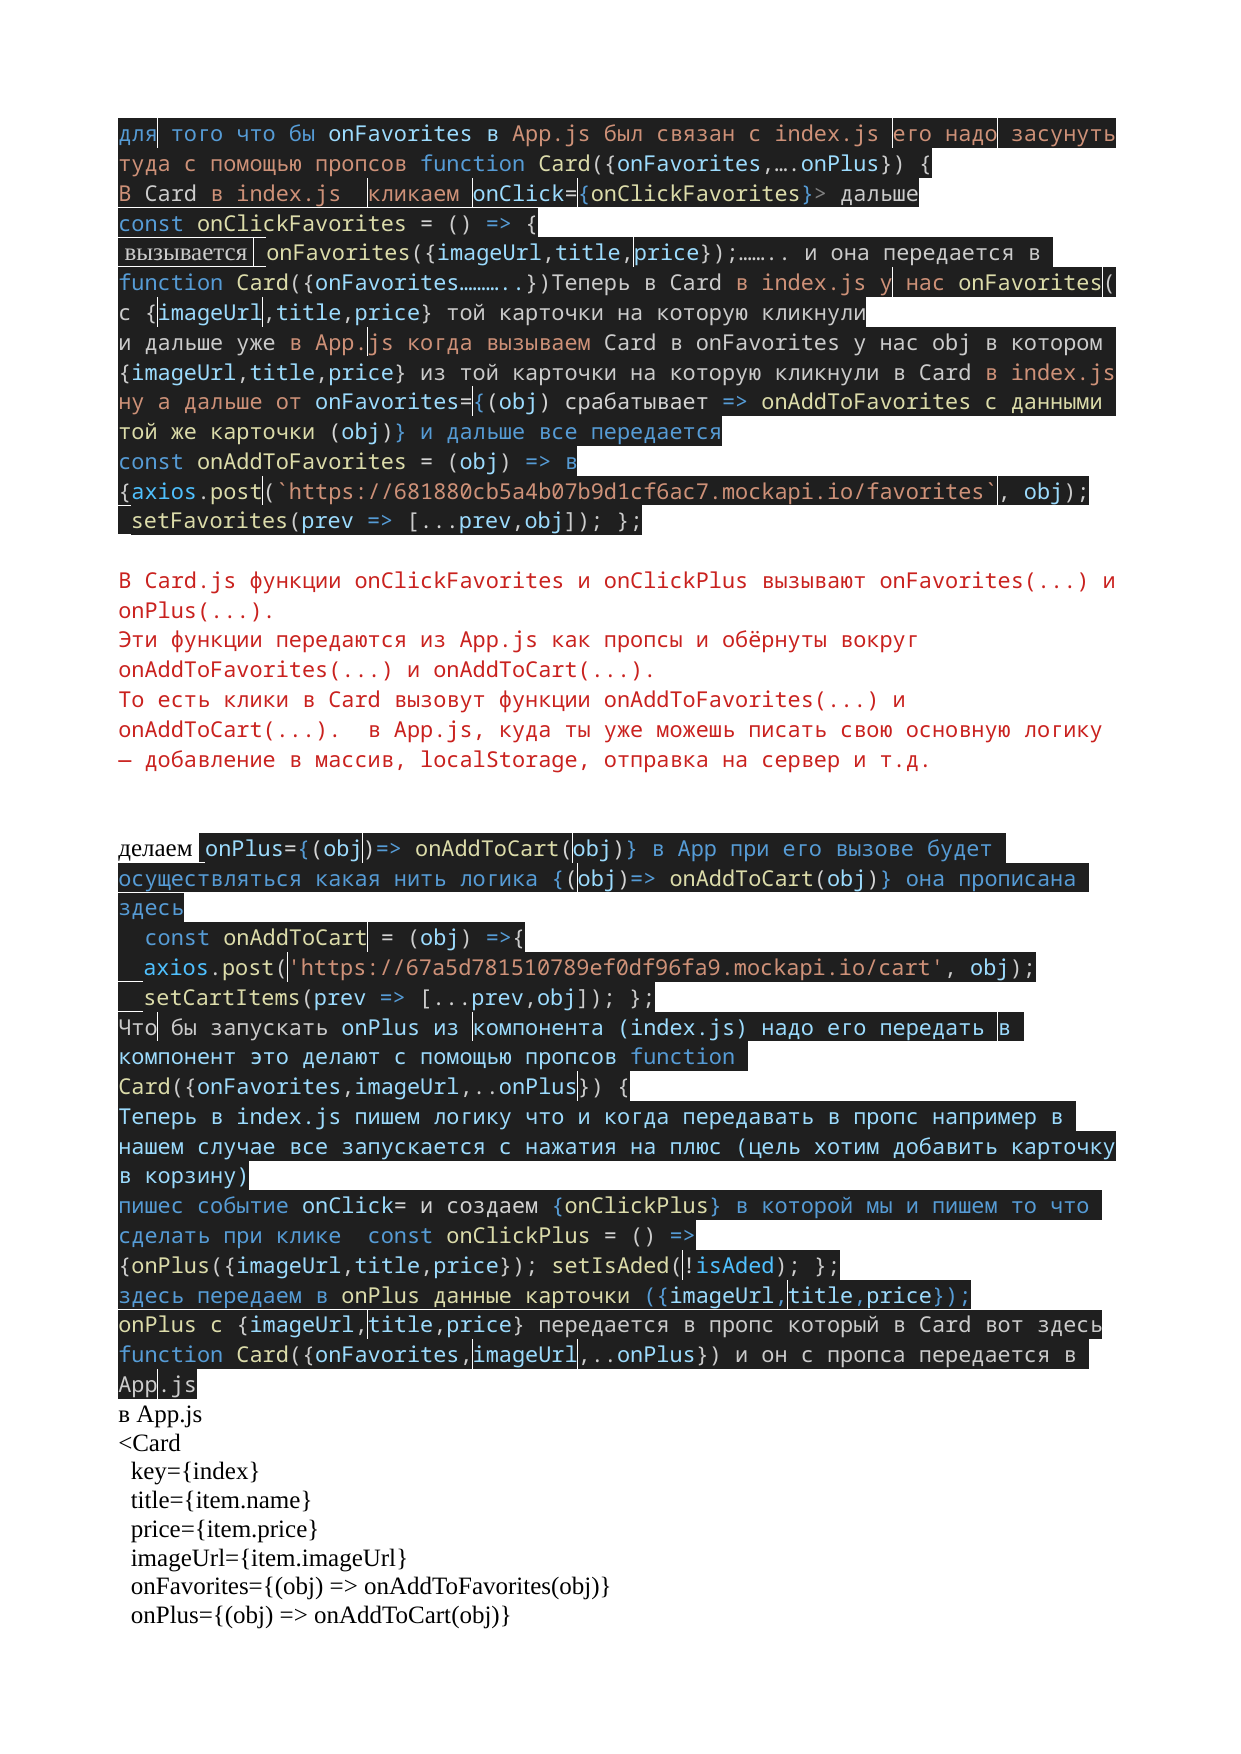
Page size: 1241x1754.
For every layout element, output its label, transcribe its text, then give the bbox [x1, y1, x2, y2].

text onPlus с {imageUrl,title,price} передается в пропс который в Card вот здесь [118, 1309, 1122, 1339]
text Теперь в index.js пишем логику что и когда передавать в пропс например в нашем случае все запускается с нажатия на плюс (цель хотим добавить карточку в корзину) [118, 1101, 1122, 1190]
text и дальше уже в App.js когда вызываем Card в onFavorites у нас obj в котором {imageUrl,title,price} из той карточки на которую кликнули в Card в index.js ну а дальше от onFavorites={(obj) срабатывает => onAddToFavorites с данными той же карточки (obj)} и дальше все передается [118, 327, 1122, 446]
text {onPlus({imageUrl,title,price}); setIsAded(!isAded); }; [118, 1250, 1122, 1280]
text key={index} [118, 1456, 1122, 1485]
text Что бы запускать onPlus из компонента (index.js) надо его передать в компонент это делают с помощью пропсов function Card({onFavorites,imageUrl,..onPlus}) { [118, 1012, 1122, 1101]
text onFavorites={(obj) => onAddToFavorites(obj)} [118, 1571, 1122, 1600]
text setFavorites(prev => [...prev,obj]); }; [118, 505, 1122, 535]
text axios.post('https://67a5d781510789ef0df96fa9.mockapi.io/cart', obj); [118, 952, 1122, 982]
text вызывается onFavorites({imageUrl,title,price});…….. и она передается в function Card({onFavorites………..})Теперь в Card в index.js у нас onFavorites( с {imageUrl,title,price} той карточки на которую кликнули [118, 237, 1122, 327]
text здесь передаем в onPlus данные карточки ({imageUrl,title,price}); [118, 1280, 1122, 1309]
text const onAddToFavorites = (obj) => в [118, 446, 1122, 476]
text делаем onPlus={(obj)=> onAddToCart(obj)} в Арр при его вызове будет осуществляться какая нить логика {(obj)=> onAddToCart(obj)} она прописана здесь [118, 833, 1122, 922]
text imageUrl={item.imageUrl} [118, 1543, 1122, 1571]
text function Card({onFavorites,imageUrl,..onPlus}) и он c пропса передается в App.js [118, 1339, 1122, 1399]
text <Card [118, 1428, 1122, 1456]
text {axios.post(`https://681880cb5a4b07b9d1cf6ac7.mockapi.io/favorites`, obj); [118, 476, 1122, 505]
text для того что бы onFavorites в App.js был связан с index.js его надо засунуть туда с помощью пропсов function Card({onFavorites,….onPlus}) { [118, 118, 1122, 178]
text setCartItems(prev => [...prev,obj]); }; [118, 982, 1122, 1012]
text price={item.price} [118, 1514, 1122, 1543]
text onPlus={(obj) => onAddToCart(obj)} [118, 1600, 1122, 1629]
text пишес событие onClick= и создаем {onClickPlus} в которой мы и пишем то что сделать при клике const onClickPlus = () => [118, 1190, 1122, 1250]
text в App.js [118, 1399, 1122, 1428]
text const onAddToCart = (obj) =>{ [118, 922, 1122, 952]
text const onClickFavorites = () => { [118, 207, 1122, 237]
text title={item.name} [118, 1485, 1122, 1514]
text В Card в index.js кликаем onClick={onClickFavorites}> дальше [118, 178, 1122, 207]
text В Card.js функции onClickFavorites и onClickPlus вызывают onFavorites(...) и onPlus(...). Эти функции передаются из App.js как пропсы и обёрнуты вокруг onAddToFavorites(...) и onAddToCart(...). То есть клики в Card вызовут функции onAddToFavorites(...) и onAddToCart(...). в App.js, куда ты уже можешь писать свою основную логику — добавление в массив, localStorage, отправка на сервер и т.д. [118, 565, 1122, 773]
